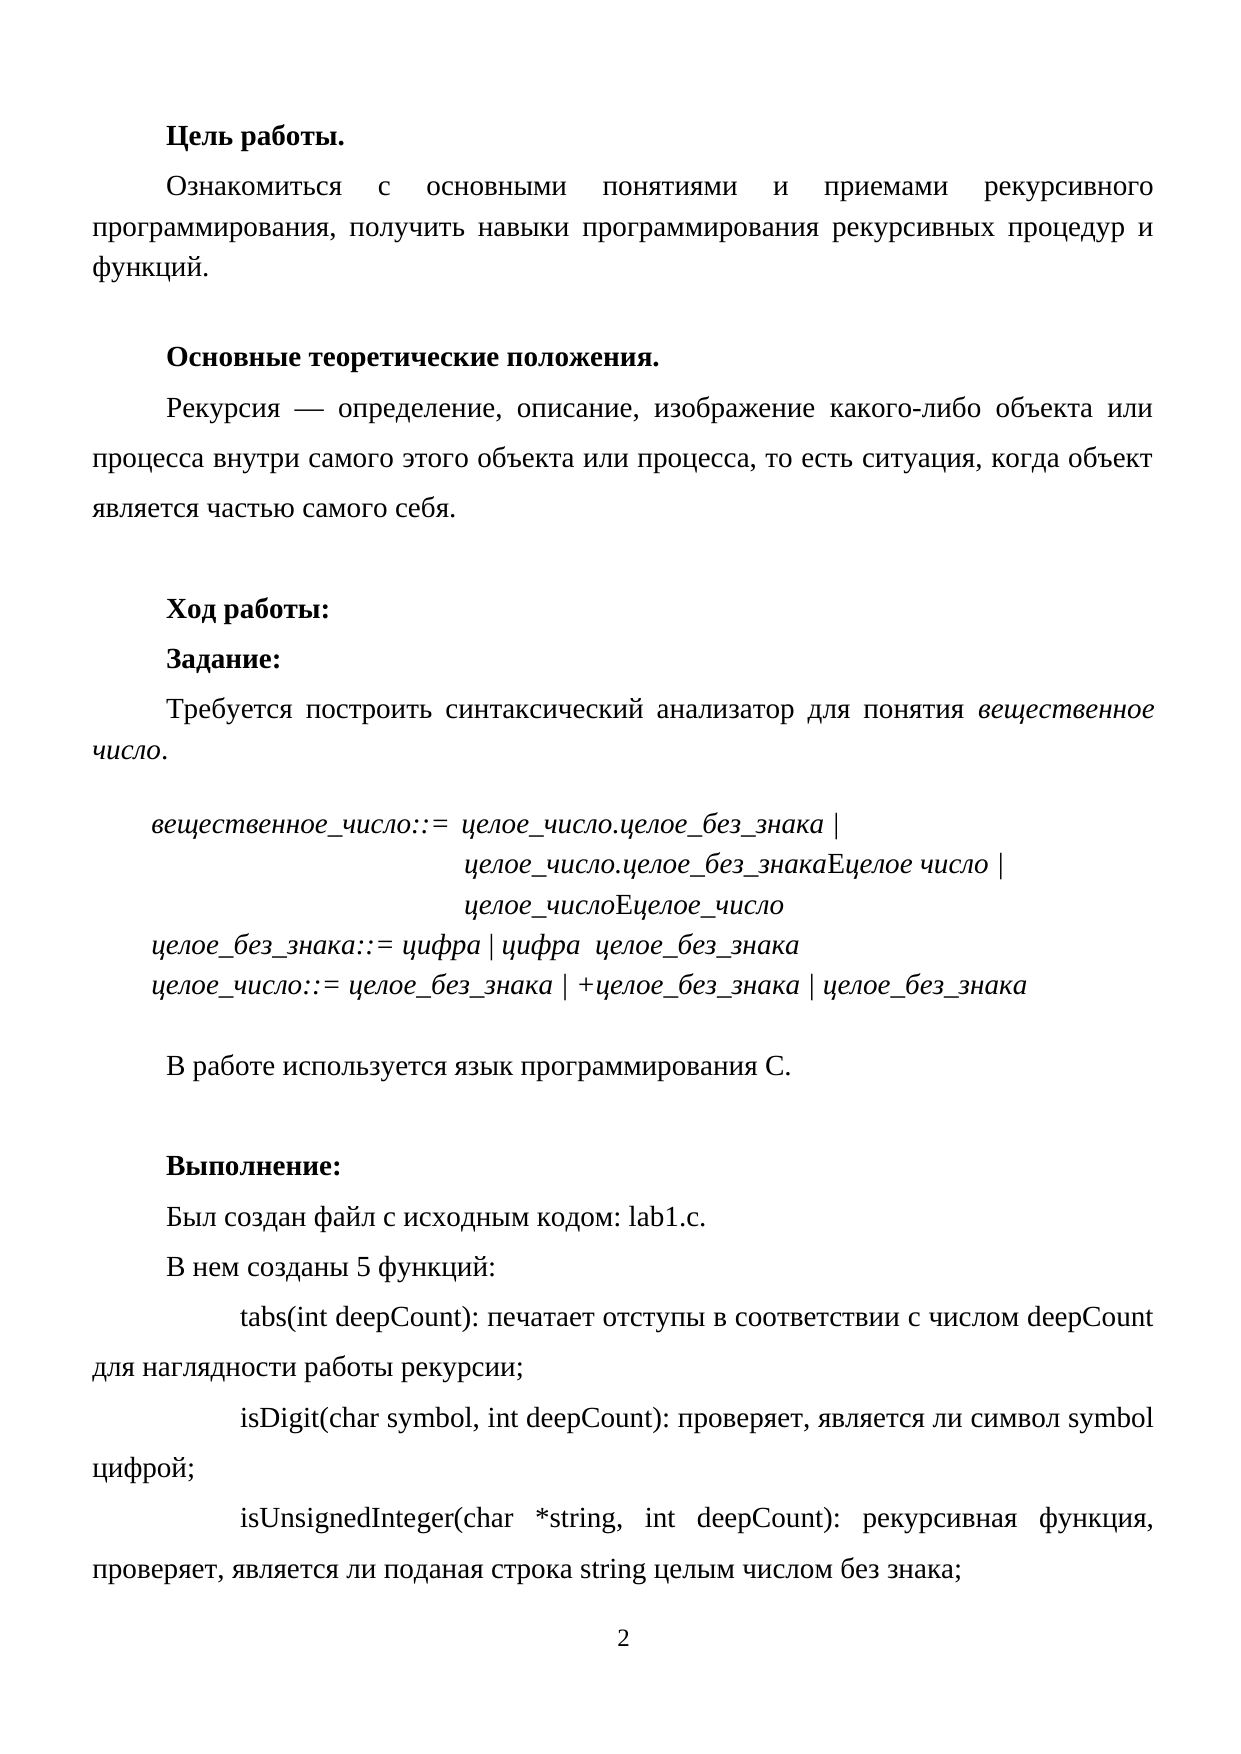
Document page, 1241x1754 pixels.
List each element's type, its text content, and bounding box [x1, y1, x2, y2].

text isUnsignedInteger(char *string, int deepCount): рекурсивная функция, проверяет, является ли поданая строка string целым числом без знака; [92, 1501, 1154, 1584]
text Задание: [92, 641, 1154, 675]
text В нем созданы 5 функций: [92, 1249, 1154, 1282]
text целое_число.целое_без_знакаЕцелое число | [393, 847, 1154, 880]
text Цель работы. [92, 118, 1154, 152]
text Был создан файл с исходным кодом: lab1.c. [92, 1199, 1154, 1232]
text tabs(int deepCount): печатает отступы в соответствии с числом deepCount для наглядности работы рекурсии; [92, 1299, 1154, 1383]
text Требуется построить синтаксический анализатор для понятия вещественное число. [92, 692, 1154, 765]
text isDigit(char symbol, int deepCount): проверяет, является ли символ symbol цифрой; [92, 1400, 1154, 1484]
text Рекурсия — определение, описание, изображение какого-либо объекта или процесса внутри самого этого объекта или процесса, то есть ситуация, когда объект является частью самого себя. [92, 390, 1154, 524]
text целое_без_знака::= цифра | цифра целое_без_знака [92, 927, 1154, 961]
text Выполнение: [92, 1148, 1154, 1182]
text целое_число::= целое_без_знака | +целое_без_знака | целое_без_знака [92, 967, 1154, 1001]
text Ознакомиться с основными понятиями и приемами рекурсивного программирования, получить навыки программирования рекурсивных процедур и функций. [92, 168, 1154, 282]
text целое_числоЕцелое_число [393, 887, 1154, 920]
text Основные теоретические положения. [92, 339, 1154, 373]
text вещественное_число::= целое_число.целое_без_знака | [92, 806, 1154, 840]
text Ход работы: [92, 591, 1154, 624]
text В работе используется язык программирования C. [92, 1048, 1154, 1081]
